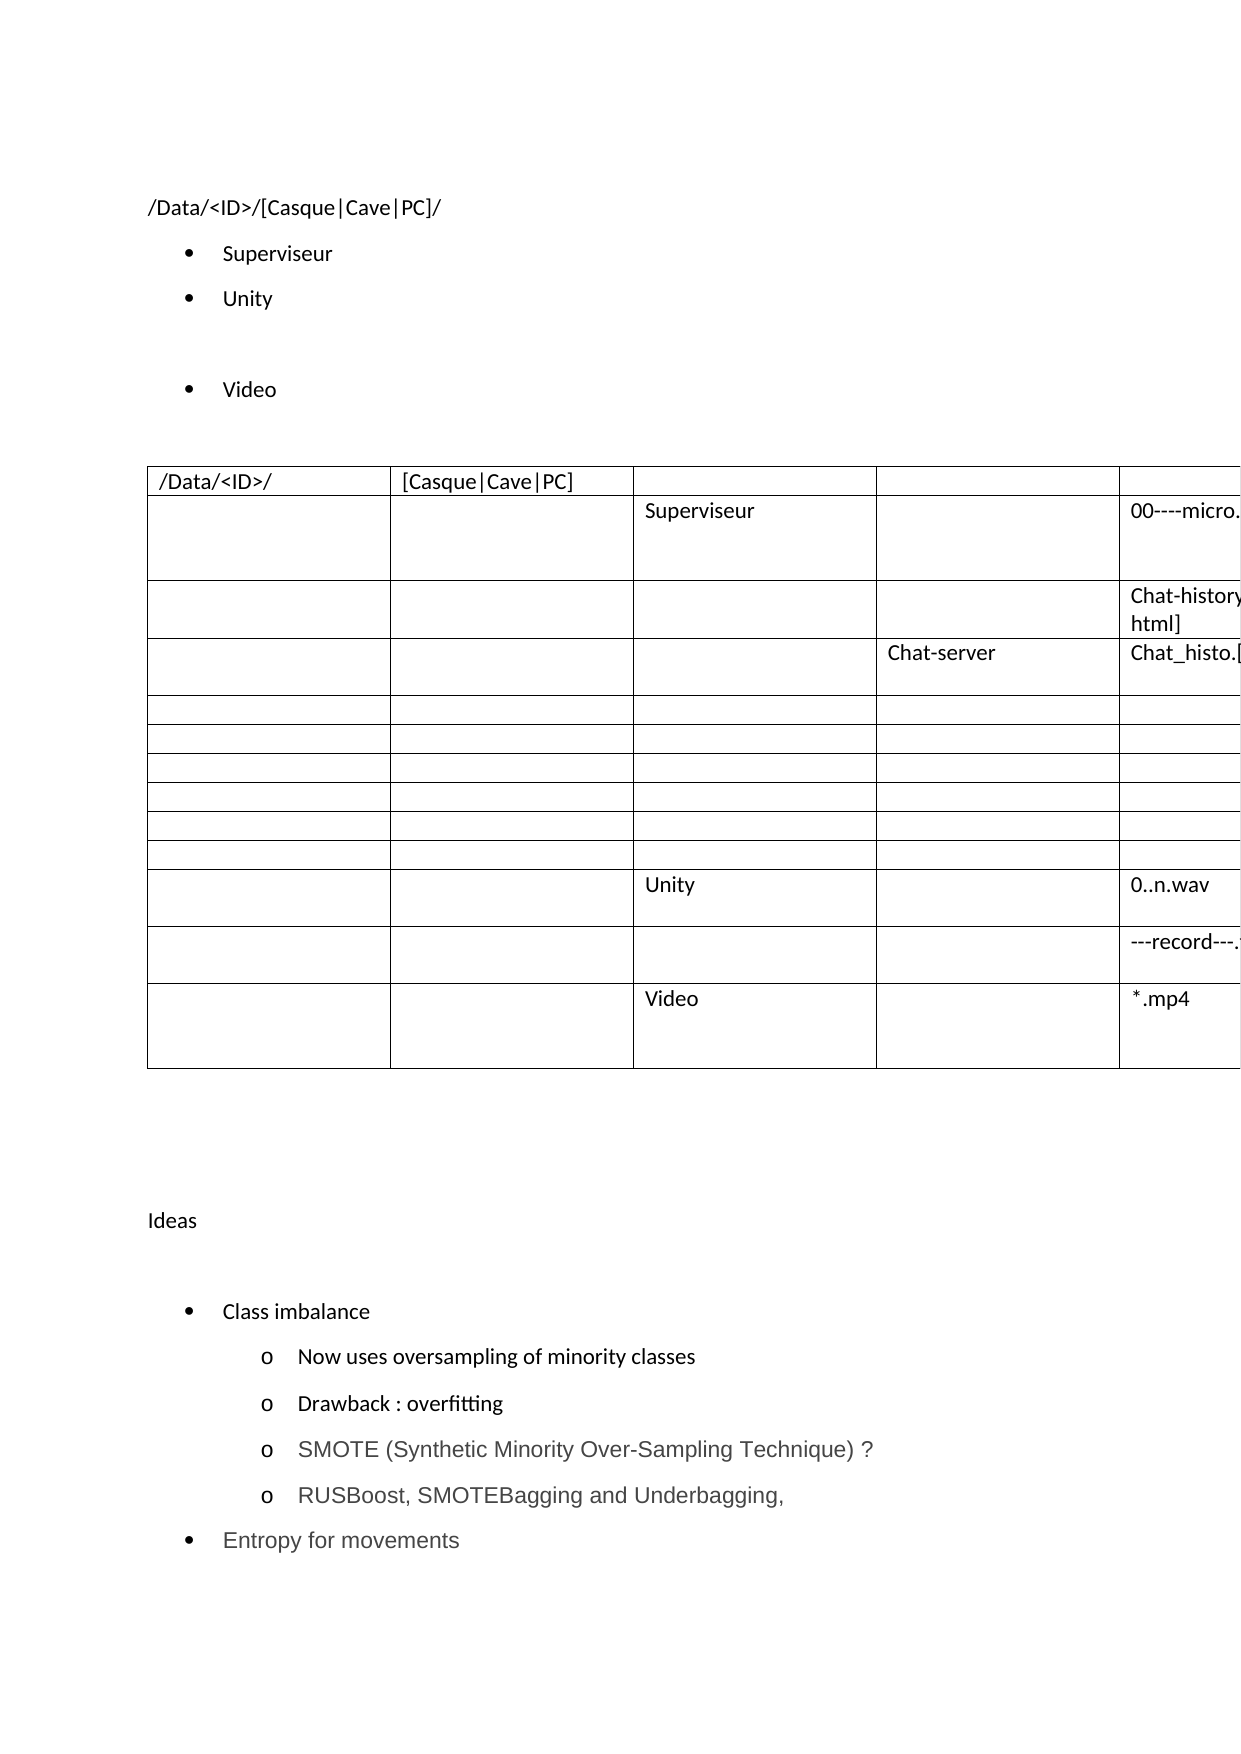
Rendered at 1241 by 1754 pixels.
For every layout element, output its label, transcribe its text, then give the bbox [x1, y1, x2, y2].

table_cell [634, 696, 876, 724]
table_cell [391, 841, 633, 869]
table_cell [634, 812, 876, 840]
table_cell [877, 754, 1119, 782]
table_cell 00----micro.wav [1120, 496, 1240, 580]
table_cell [1120, 696, 1240, 724]
table_cell [877, 496, 1119, 580]
table_cell [148, 725, 390, 753]
table_header [Casque|Cave|PC] [391, 467, 633, 495]
text Ideas [148, 1206, 1093, 1234]
table_cell [877, 696, 1119, 724]
table_cell [877, 841, 1119, 869]
table_cell [391, 754, 633, 782]
table_cell [148, 581, 390, 637]
table_cell [391, 783, 633, 811]
table_cell [634, 725, 876, 753]
table_cell Unity [634, 870, 876, 926]
table_cell [634, 783, 876, 811]
table_cell [634, 754, 876, 782]
list Superviseur [185, 239, 1093, 267]
table_cell [634, 639, 876, 694]
table_cell [391, 639, 633, 694]
table_cell [391, 870, 633, 926]
table_cell [634, 581, 876, 637]
table_header [877, 467, 1119, 495]
list SMOTE (Synthetic Minority Over-Sampling Technique) ? [260, 1436, 1093, 1464]
table_cell [877, 581, 1119, 637]
table_cell [1120, 725, 1240, 753]
table_cell [391, 812, 633, 840]
table_cell [148, 984, 390, 1068]
table_cell [1120, 754, 1240, 782]
table_cell [634, 927, 876, 983]
table_cell [148, 696, 390, 724]
table_cell Superviseur [634, 496, 876, 580]
table_cell Chat-history--.[xml|html] [1120, 581, 1240, 637]
table_cell Chat-server [877, 639, 1119, 694]
table_cell [148, 841, 390, 869]
list Class imbalance [185, 1297, 1093, 1325]
table_cell [391, 725, 633, 753]
table_cell [877, 725, 1119, 753]
table_cell [877, 783, 1119, 811]
table_cell [148, 812, 390, 840]
table_cell [877, 812, 1119, 840]
list Entropy for movements [185, 1527, 1093, 1554]
table_cell [391, 984, 633, 1068]
list RUSBoost, SMOTEBagging and Underbagging, [260, 1482, 1093, 1510]
table_cell [148, 870, 390, 926]
list Video [185, 375, 1093, 403]
table_cell [148, 927, 390, 983]
list Drawback : overfitting [260, 1389, 1093, 1418]
table_cell [148, 783, 390, 811]
table_cell [391, 581, 633, 637]
table_cell 0..n.wav [1120, 870, 1240, 926]
table_cell [391, 496, 633, 580]
table_cell Chat_histo.[json|xml] [1120, 639, 1240, 694]
table_cell [877, 870, 1119, 926]
table_cell Video [634, 984, 876, 1068]
table_cell [391, 696, 633, 724]
table_cell [1120, 841, 1240, 869]
table_cell [148, 639, 390, 694]
list Now uses oversampling of minority classes [260, 1342, 1093, 1372]
table_cell [877, 927, 1119, 983]
table_cell [634, 841, 876, 869]
table_cell [1120, 812, 1240, 840]
table_cell [391, 927, 633, 983]
text /Data/<ID>/[Casque|Cave|PC]/ [148, 193, 1093, 221]
table_cell [148, 496, 390, 580]
table_cell [1120, 783, 1240, 811]
table_cell [877, 984, 1119, 1068]
table_cell [148, 754, 390, 782]
table_header [1120, 467, 1240, 495]
table_header [634, 467, 876, 495]
list Unity [185, 284, 1093, 312]
table_cell ---record---.txt [1120, 927, 1240, 983]
table_header /Data/<ID>/ [148, 467, 390, 495]
table_cell *.mp4 [1120, 984, 1240, 1068]
